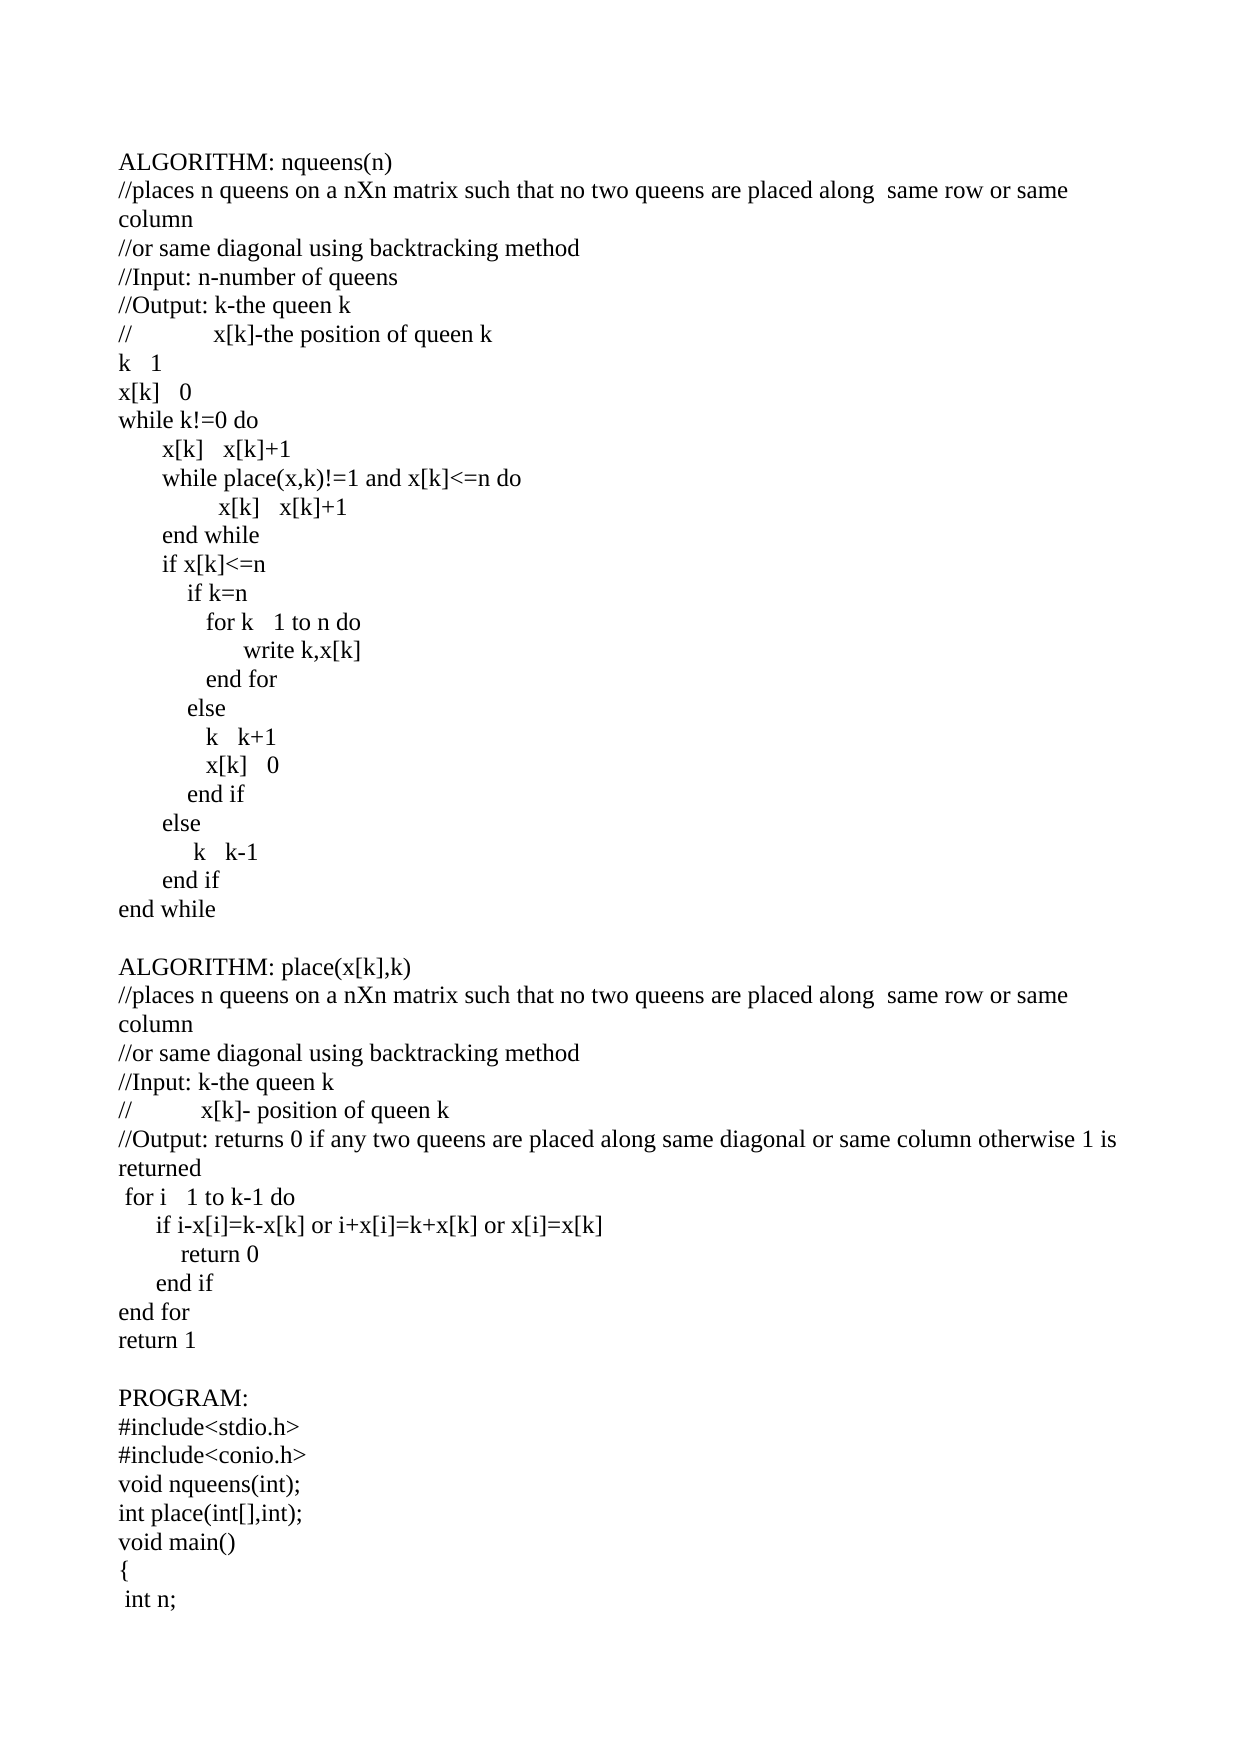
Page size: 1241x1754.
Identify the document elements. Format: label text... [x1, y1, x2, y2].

text //Output: returns 0 if any two queens are placed along same diagonal or same column otherwise 1 is returned [118, 1124, 1122, 1182]
text while k!=0 do [118, 406, 1122, 434]
text x[k]0 [118, 377, 1122, 406]
text // x[k]-the position of queen k [118, 319, 1122, 348]
text //Input: n-number of queens [118, 262, 1122, 291]
text if i-x[i]=k-x[k] or i+x[i]=k+x[k] or x[i]=x[k] [118, 1211, 1122, 1239]
text end while [118, 521, 1122, 549]
text return 0 [118, 1239, 1122, 1268]
text int place(int[],int); [118, 1498, 1122, 1527]
text void main() [118, 1527, 1122, 1556]
text x[k]x[k]+1 [118, 492, 1122, 521]
text // x[k]- position of queen k [118, 1096, 1122, 1124]
text ALGORITHM: place(x[k],k) [118, 952, 1122, 981]
text k1 [118, 348, 1122, 377]
text #include<conio.h> [118, 1441, 1122, 1469]
text x[k]x[k]+1 [118, 434, 1122, 463]
text //or same diagonal using backtracking method [118, 233, 1122, 262]
text end if [118, 866, 1122, 894]
text void nqueens(int); [118, 1469, 1122, 1498]
text { [118, 1556, 1122, 1584]
text //places n queens on a nXn matrix such that no two queens are placed along same row or same column [118, 176, 1122, 233]
text else [118, 808, 1122, 837]
text end if [118, 779, 1122, 808]
text //Output: k-the queen k [118, 291, 1122, 319]
text int n; [118, 1584, 1122, 1613]
text for i1 to k-1 do [118, 1182, 1122, 1211]
text while place(x,k)!=1 and x[k]<=n do [118, 463, 1122, 492]
text kk+1 [118, 722, 1122, 751]
text if x[k]<=n [118, 549, 1122, 578]
text //Input: k-the queen k [118, 1067, 1122, 1096]
text end for [118, 664, 1122, 693]
text #include<stdio.h> [118, 1412, 1122, 1441]
text for k1 to n do [118, 607, 1122, 636]
text kk-1 [118, 837, 1122, 866]
text if k=n [118, 578, 1122, 607]
text return 1 [118, 1326, 1122, 1354]
text end if [118, 1268, 1122, 1297]
text PROGRAM: [118, 1383, 1122, 1412]
text //places n queens on a nXn matrix such that no two queens are placed along same row or same column [118, 981, 1122, 1038]
text //or same diagonal using backtracking method [118, 1038, 1122, 1067]
text ALGORITHM: nqueens(n) [118, 147, 1122, 176]
text else [118, 693, 1122, 722]
text end while [118, 894, 1122, 923]
text x[k]0 [118, 751, 1122, 779]
text end for [118, 1297, 1122, 1326]
text write k,x[k] [118, 636, 1122, 664]
